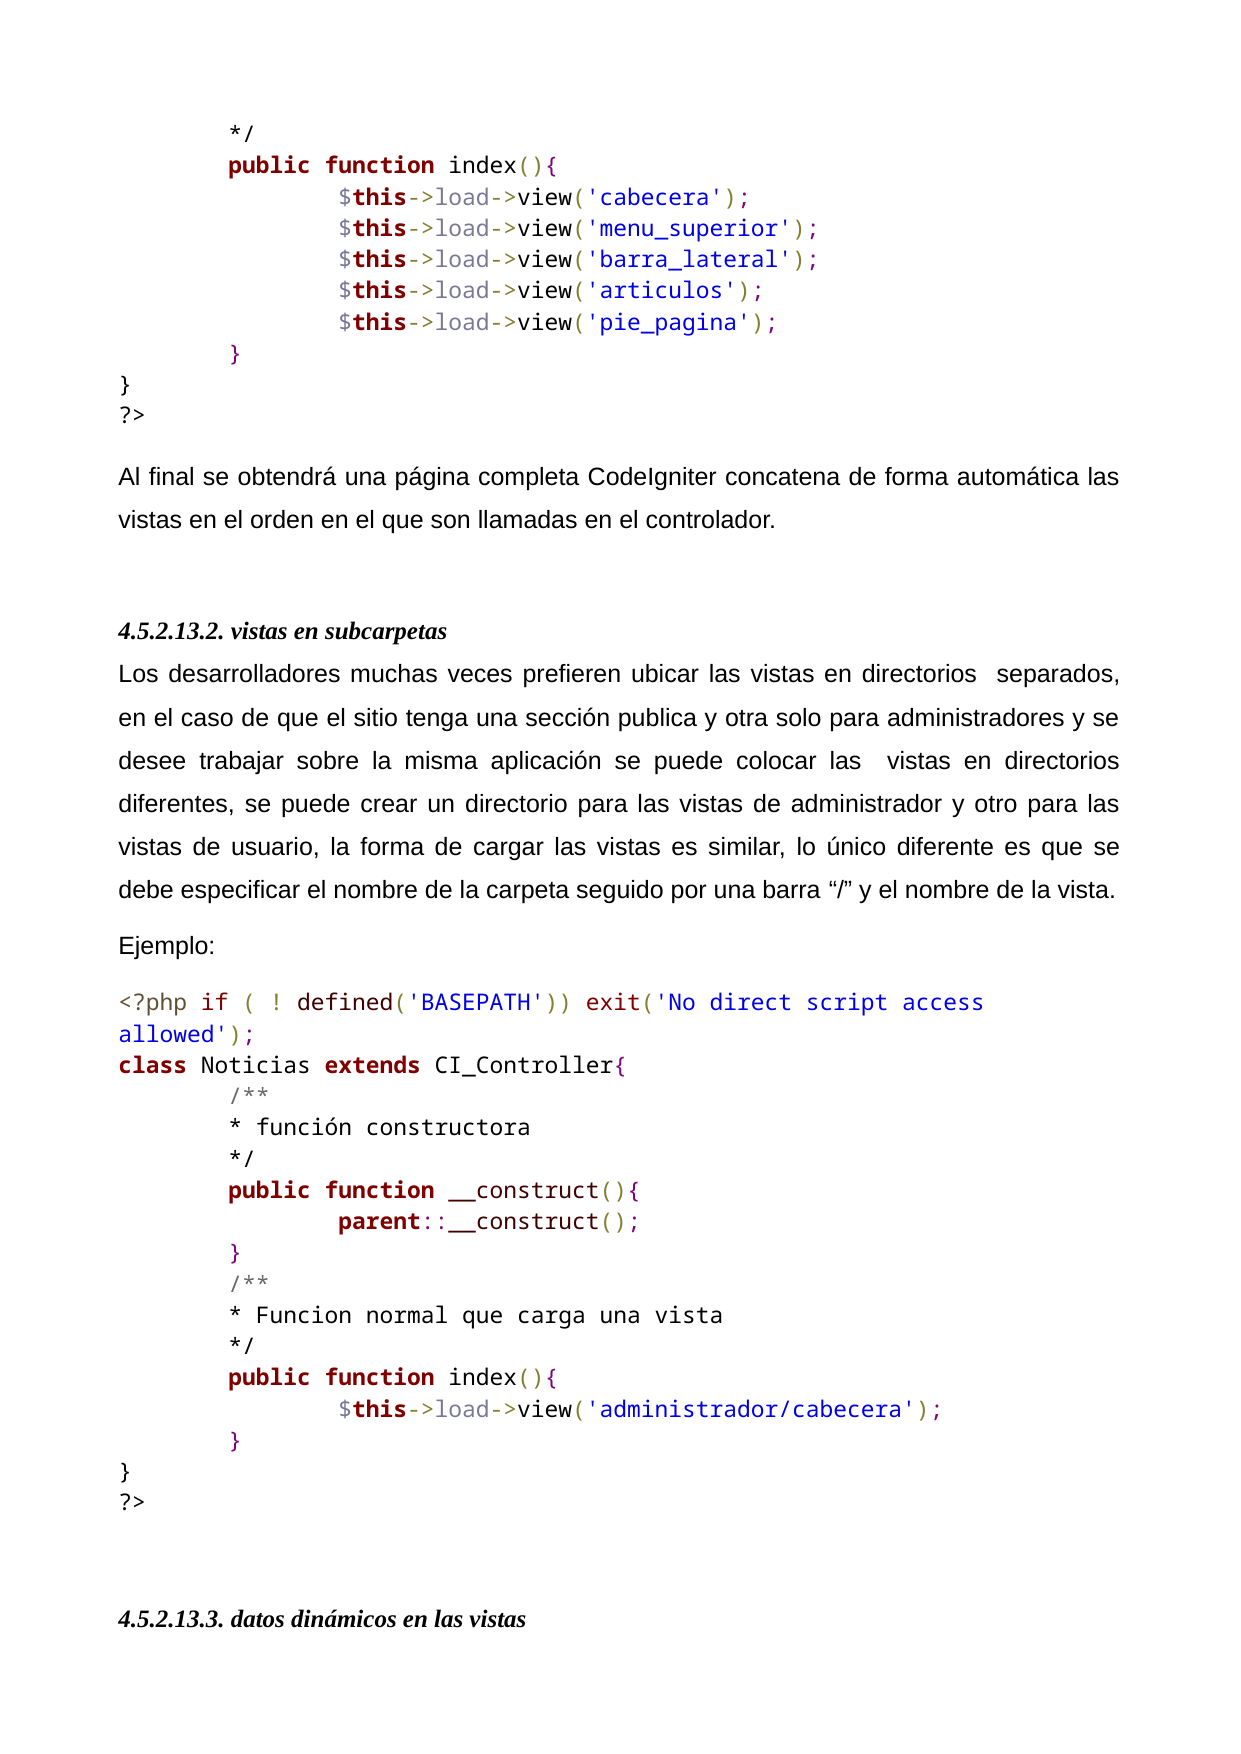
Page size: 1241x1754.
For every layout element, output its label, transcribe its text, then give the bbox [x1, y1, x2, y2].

text $this->load->view('menu_superior'); [118, 212, 1122, 243]
text */ [118, 118, 1122, 149]
text Ejemplo: [118, 931, 1122, 959]
text $this->load->view('pie_pagina'); [118, 306, 1122, 337]
text $this->load->view('barra_lateral'); [118, 243, 1122, 274]
text } [118, 368, 1122, 399]
text } [118, 1236, 1122, 1267]
text */ [118, 1330, 1122, 1361]
text class Noticias extends CI_Controller{ [118, 1049, 1122, 1080]
text public function index(){ [118, 149, 1122, 181]
text parent::__construct(); [118, 1205, 1122, 1236]
text * función constructora [118, 1111, 1122, 1142]
text * Funcion normal que carga una vista [118, 1299, 1122, 1330]
text public function index(){ [118, 1361, 1122, 1392]
text $this->load->view('cabecera'); [118, 181, 1122, 212]
text $this->load->view('articulos'); [118, 274, 1122, 306]
text */ [118, 1142, 1122, 1174]
text } [118, 1455, 1122, 1486]
text Al final se obtendrá una página completa CodeIgniter concatena de forma automática las vistas en el orden en el que son llamadas en el controlador. [118, 462, 1122, 534]
text ?> [118, 1486, 1122, 1517]
text /** [118, 1080, 1122, 1111]
text public function __construct(){ [118, 1174, 1122, 1205]
text $this->load->view('administrador/cabecera'); [118, 1392, 1122, 1424]
text } [118, 1424, 1122, 1455]
text <?php if ( ! defined('BASEPATH')) exit('No direct script access allowed'); [118, 986, 1122, 1049]
text } [118, 337, 1122, 368]
text /** [118, 1267, 1122, 1299]
text 4.5.2.13.2. VISTAS EN SUBCARPETAS [118, 616, 1122, 645]
text ?> [118, 399, 1122, 431]
text Los desarrolladores muchas veces prefieren ubicar las vistas en directorios separados, en el caso de que el sitio tenga una sección publica y otra solo para administradores y se desee trabajar sobre la misma aplicación se puede colocar las vistas en directorios diferentes, se puede crear un directorio para las vistas de administrador y otro para las vistas de usuario, la forma de cargar las vistas es similar, lo único diferente es que se debe especificar el nombre de la carpeta seguido por una barra “/” y el nombre de la vista. [118, 659, 1122, 904]
text 4.5.2.13.3. DATOS DINÁMICOS EN LAS VISTAS [118, 1604, 1122, 1633]
